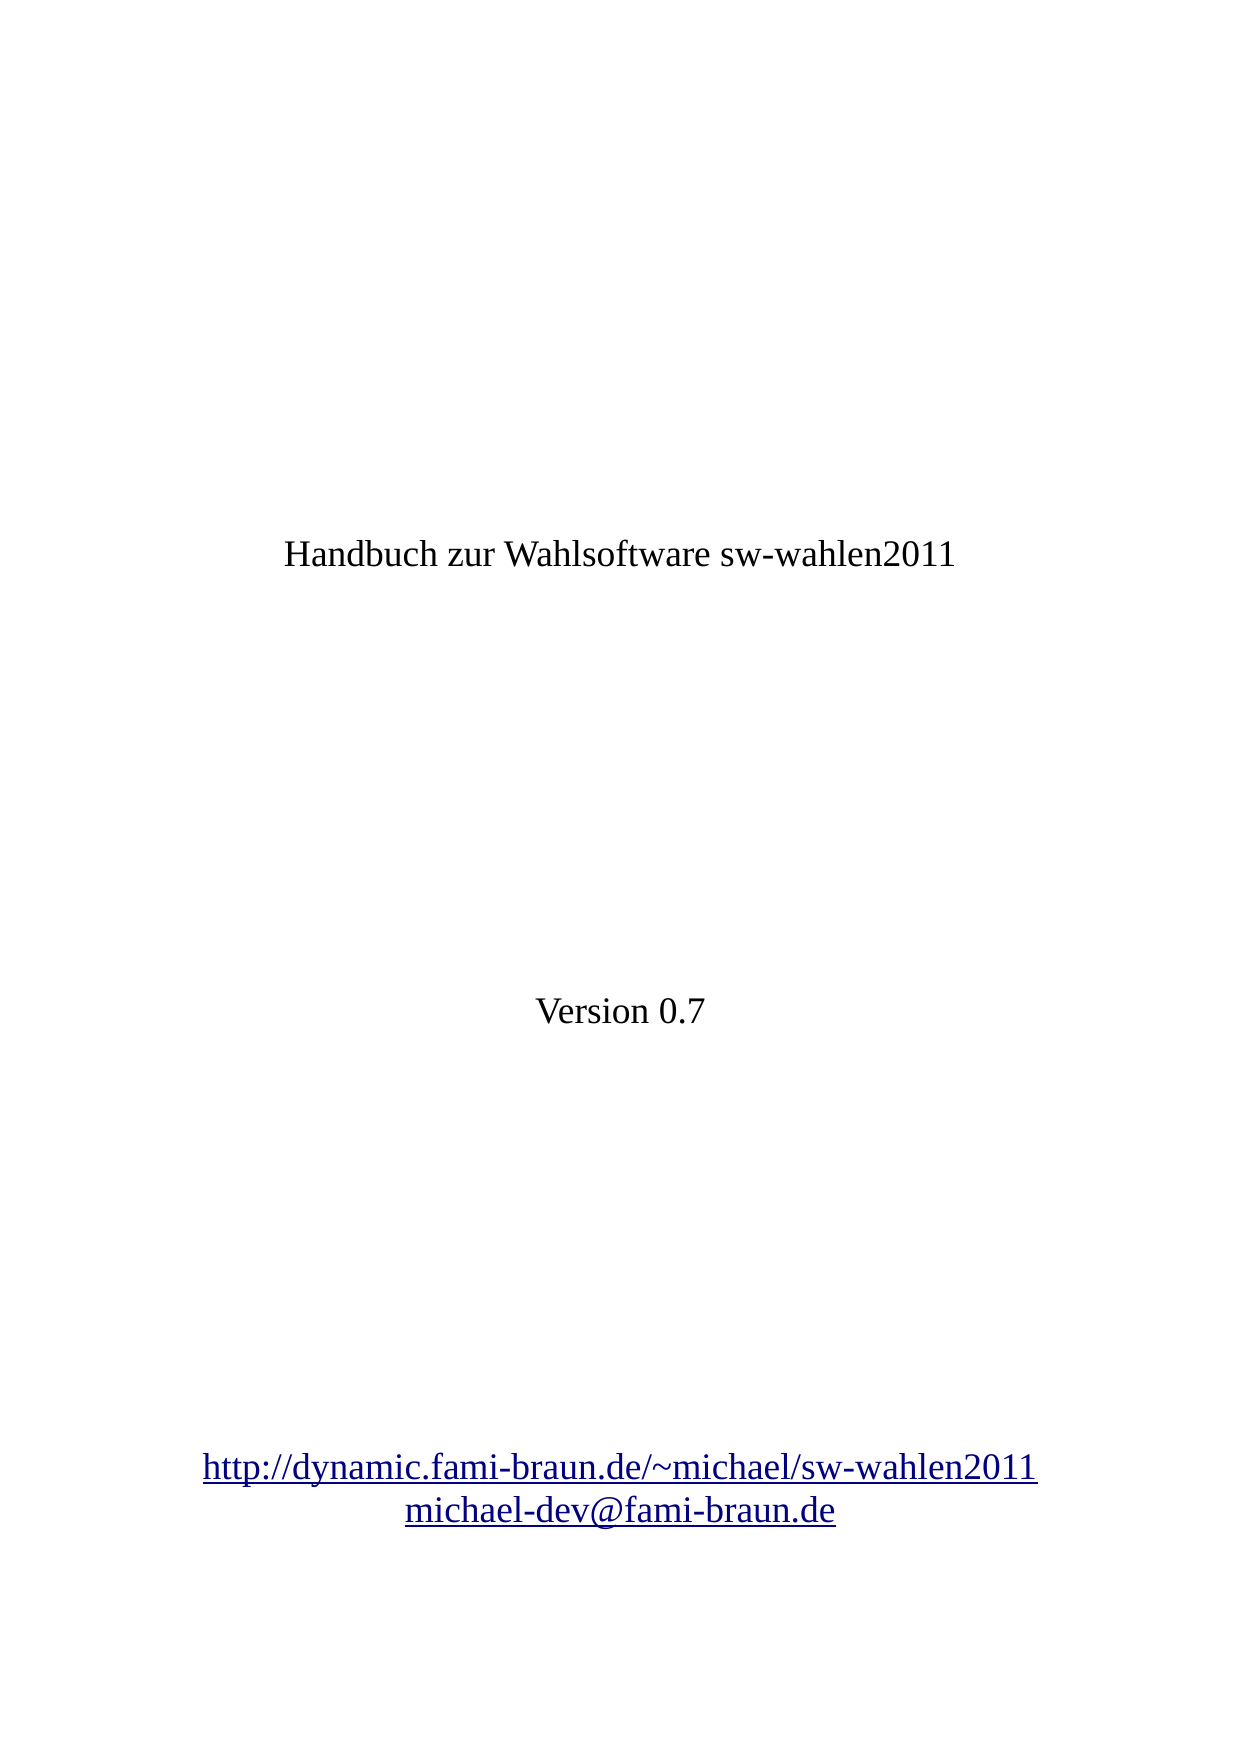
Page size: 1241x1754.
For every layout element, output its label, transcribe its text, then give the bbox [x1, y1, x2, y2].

text Version 0.7 [118, 988, 1122, 1031]
text Handbuch zur Wahlsoftware sw-wahlen2011 [118, 532, 1122, 575]
text http://dynamic.fami-braun.de/~michael/sw-wahlen2011 michael-dev@fami-braun.de [118, 1445, 1122, 1531]
